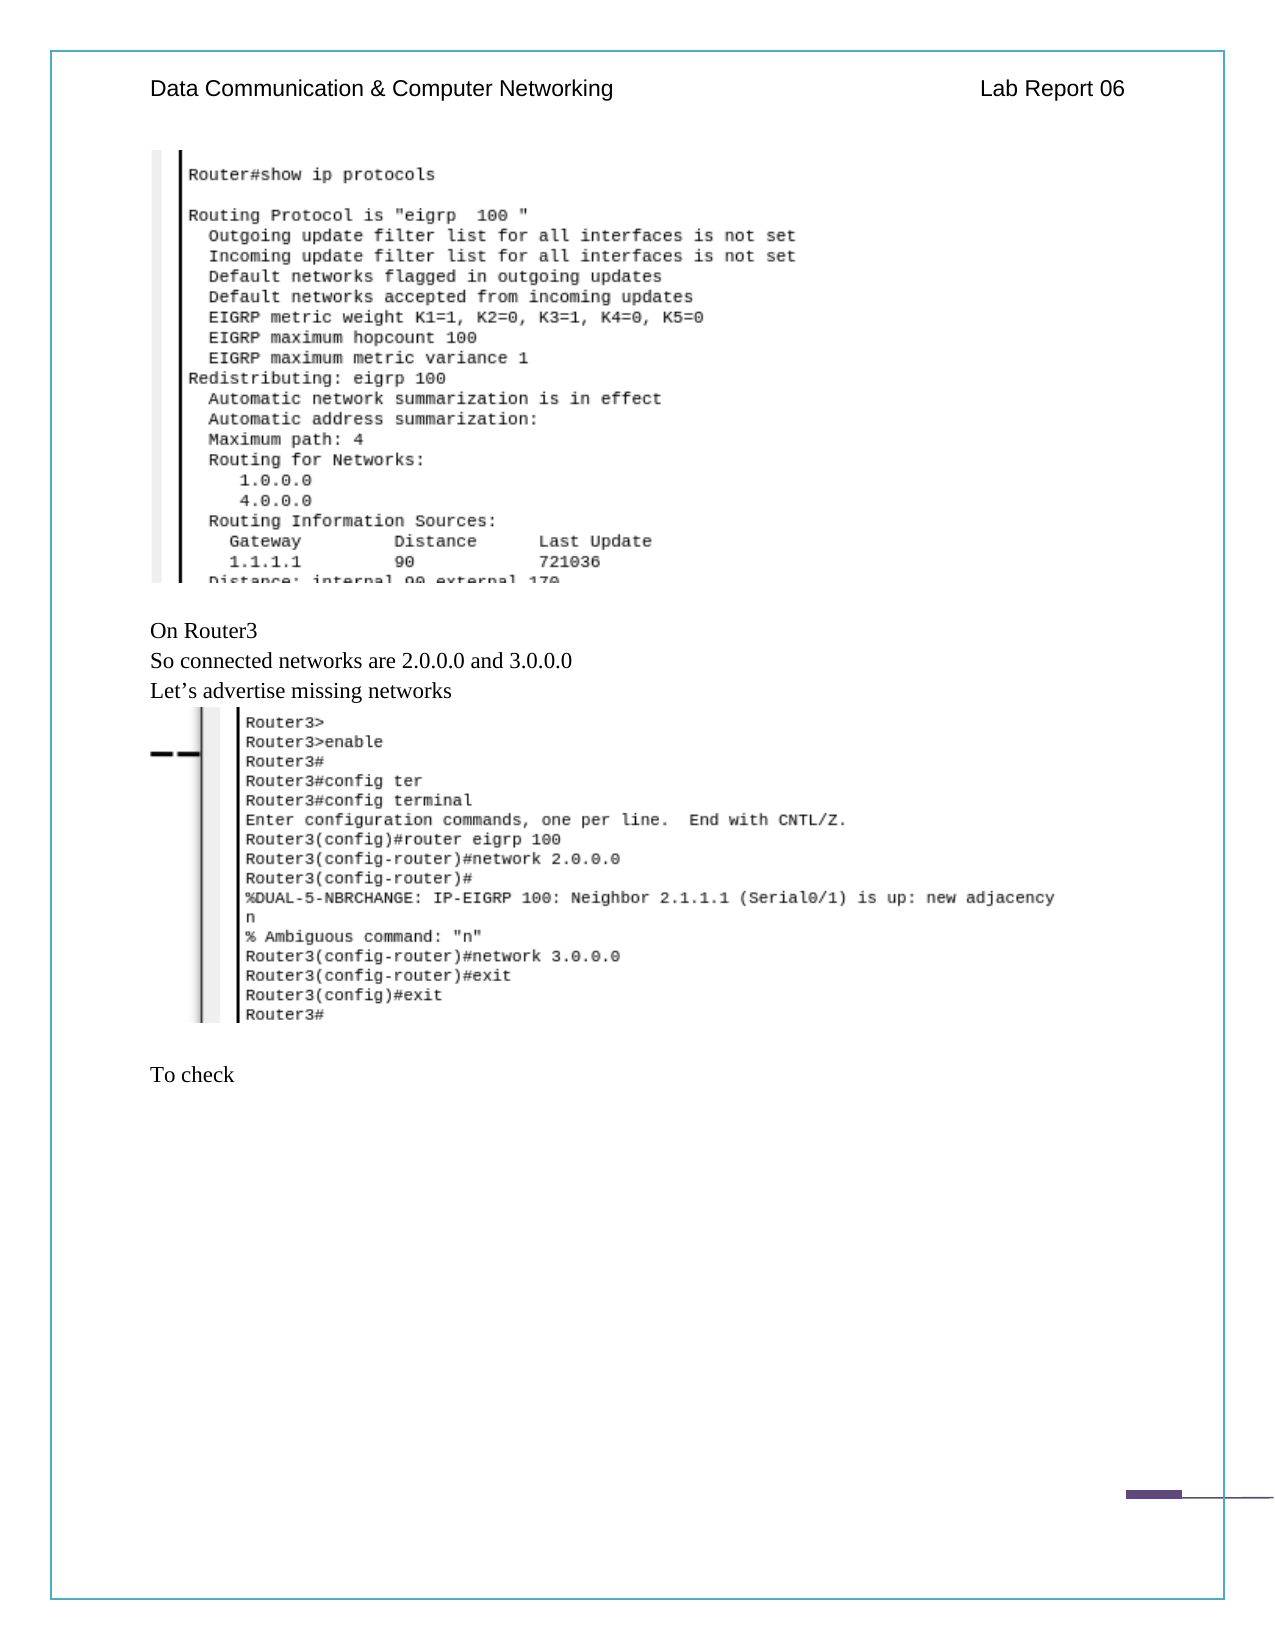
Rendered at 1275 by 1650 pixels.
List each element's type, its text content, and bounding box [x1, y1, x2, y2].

picture [151, 150, 1124, 583]
text On Router3 [150, 617, 1125, 643]
text Let’s advertise missing networks [150, 677, 1125, 704]
picture [150, 707, 1125, 1023]
text To check [150, 1061, 1125, 1087]
text So connected networks are 2.0.0.0 and 3.0.0.0 [150, 647, 1125, 673]
